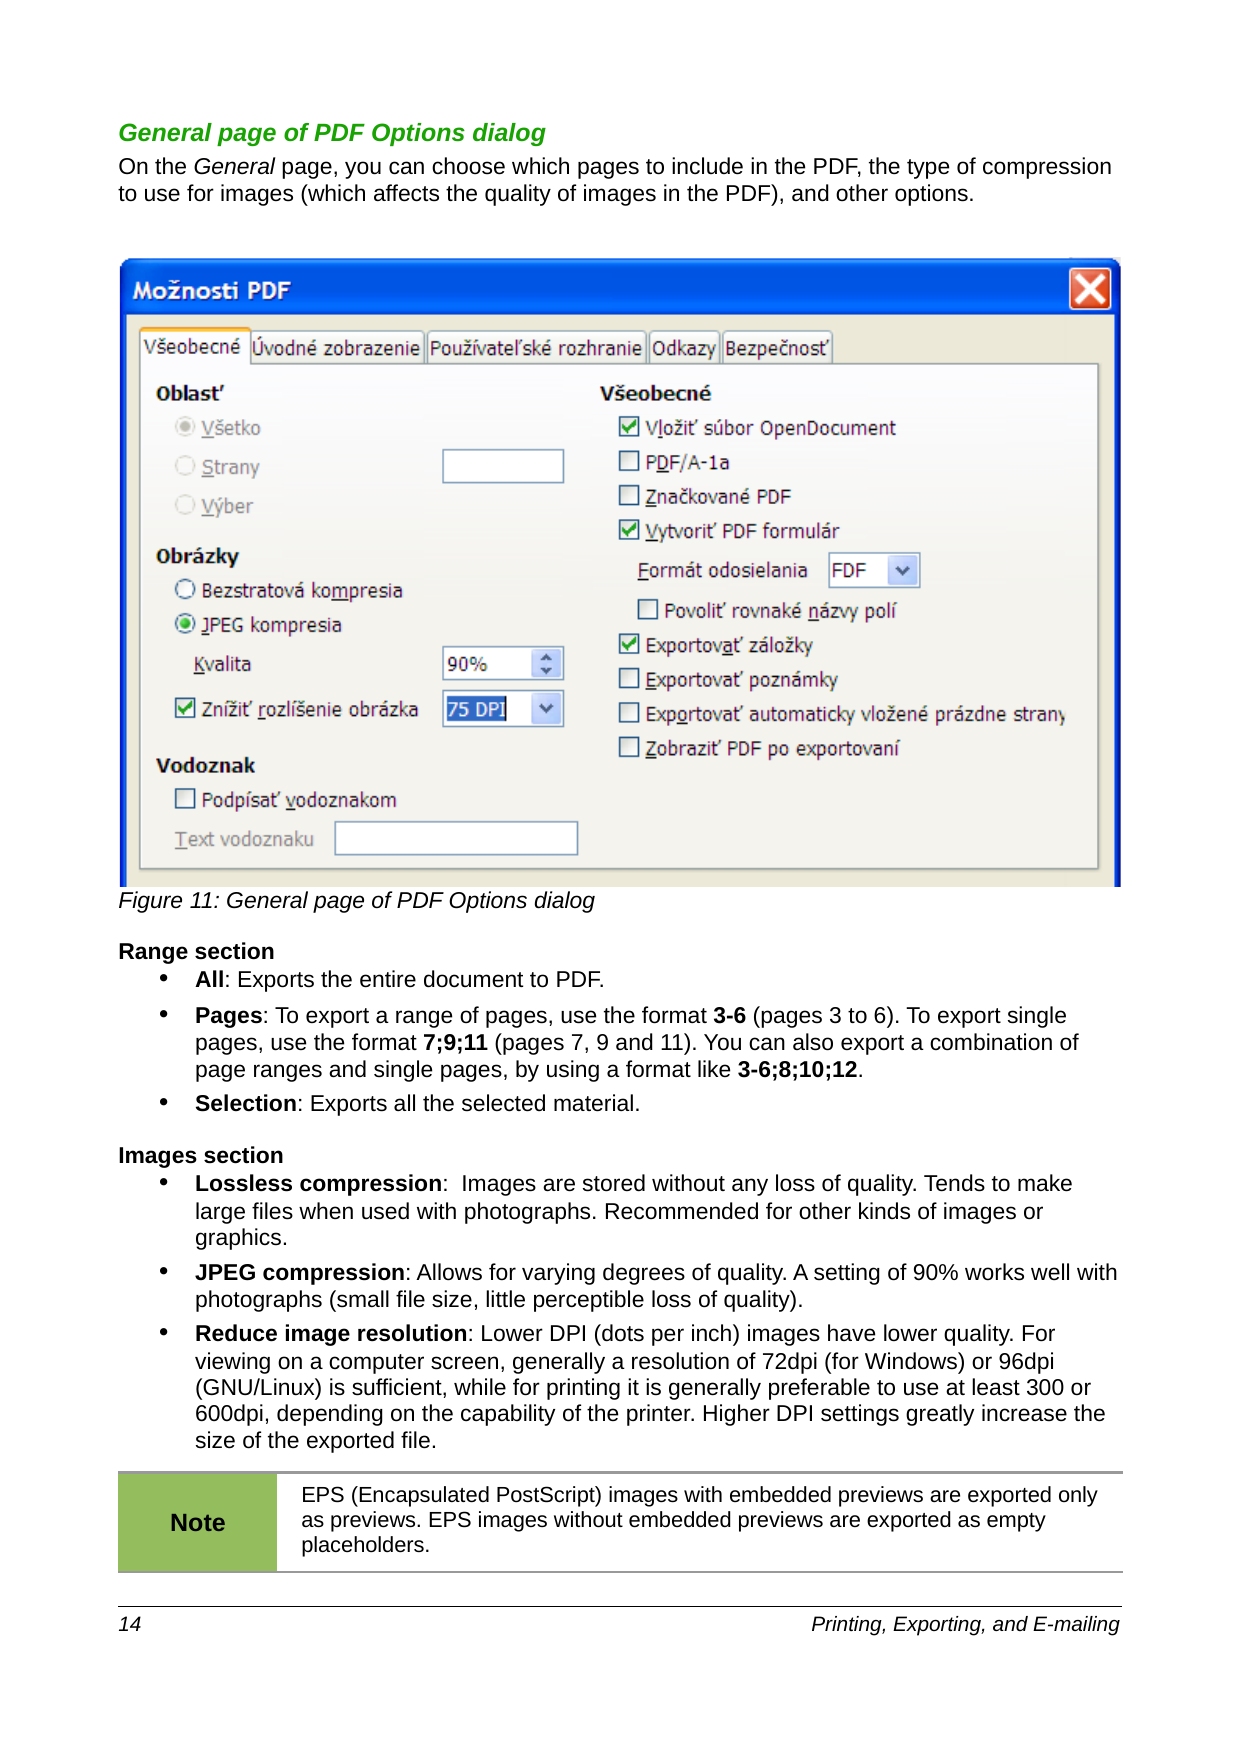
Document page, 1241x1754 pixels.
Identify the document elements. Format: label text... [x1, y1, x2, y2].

list Lossless compression: Images are stored without any loss of quality. Tends to make large files when used with photographs. Recommended for other kinds of images or graphics. [156, 1168, 1122, 1250]
list Selection: Exports all the selected material. [156, 1088, 1122, 1117]
list JPEG compression: Allows for varying degrees of quality. A setting of 90% works well with photographs (small file size, little perceptible loss of quality). [156, 1257, 1122, 1312]
text Range section [118, 938, 1122, 964]
table_header EPS (Encapsulated PostScript) images with embedded previews are exported only as previews. EPS images without embedded previews are exported as empty placeholders. [278, 1474, 1123, 1571]
picture [119, 257, 1121, 887]
text Figure 11: General page of PDF Options dialog [118, 264, 1122, 913]
text Images section [118, 1142, 1122, 1168]
text On the General page, you can choose which pages to include in the PDF, the type of compression to use for images (which affects the quality of images in the PDF), and other options. [118, 153, 1122, 206]
table_header Note [118, 1474, 277, 1571]
subtitle General page of PDF Options dialog [118, 118, 1122, 147]
list Reduce image resolution: Lower DPI (dots per inch) images have lower quality. For viewing on a computer screen, generally a resolution of 72dpi (for Windows) or 96dpi (GNU/Linux) is sufficient, while for printing it is generally preferable to use at least 300 or 600dpi, depending on the capability of the printer. Higher DPI settings greatly increase the size of the exported file. [156, 1318, 1122, 1453]
list Pages: To export a range of pages, use the format 3-6 (pages 3 to 6). To export single pages, use the format 7;9;11 (pages 7, 9 and 11). You can also export a combination of page ranges and single pages, by using a format like 3-6;8;10;12. [156, 1000, 1122, 1082]
list All: Exports the entire document to PDF. [156, 964, 1122, 994]
